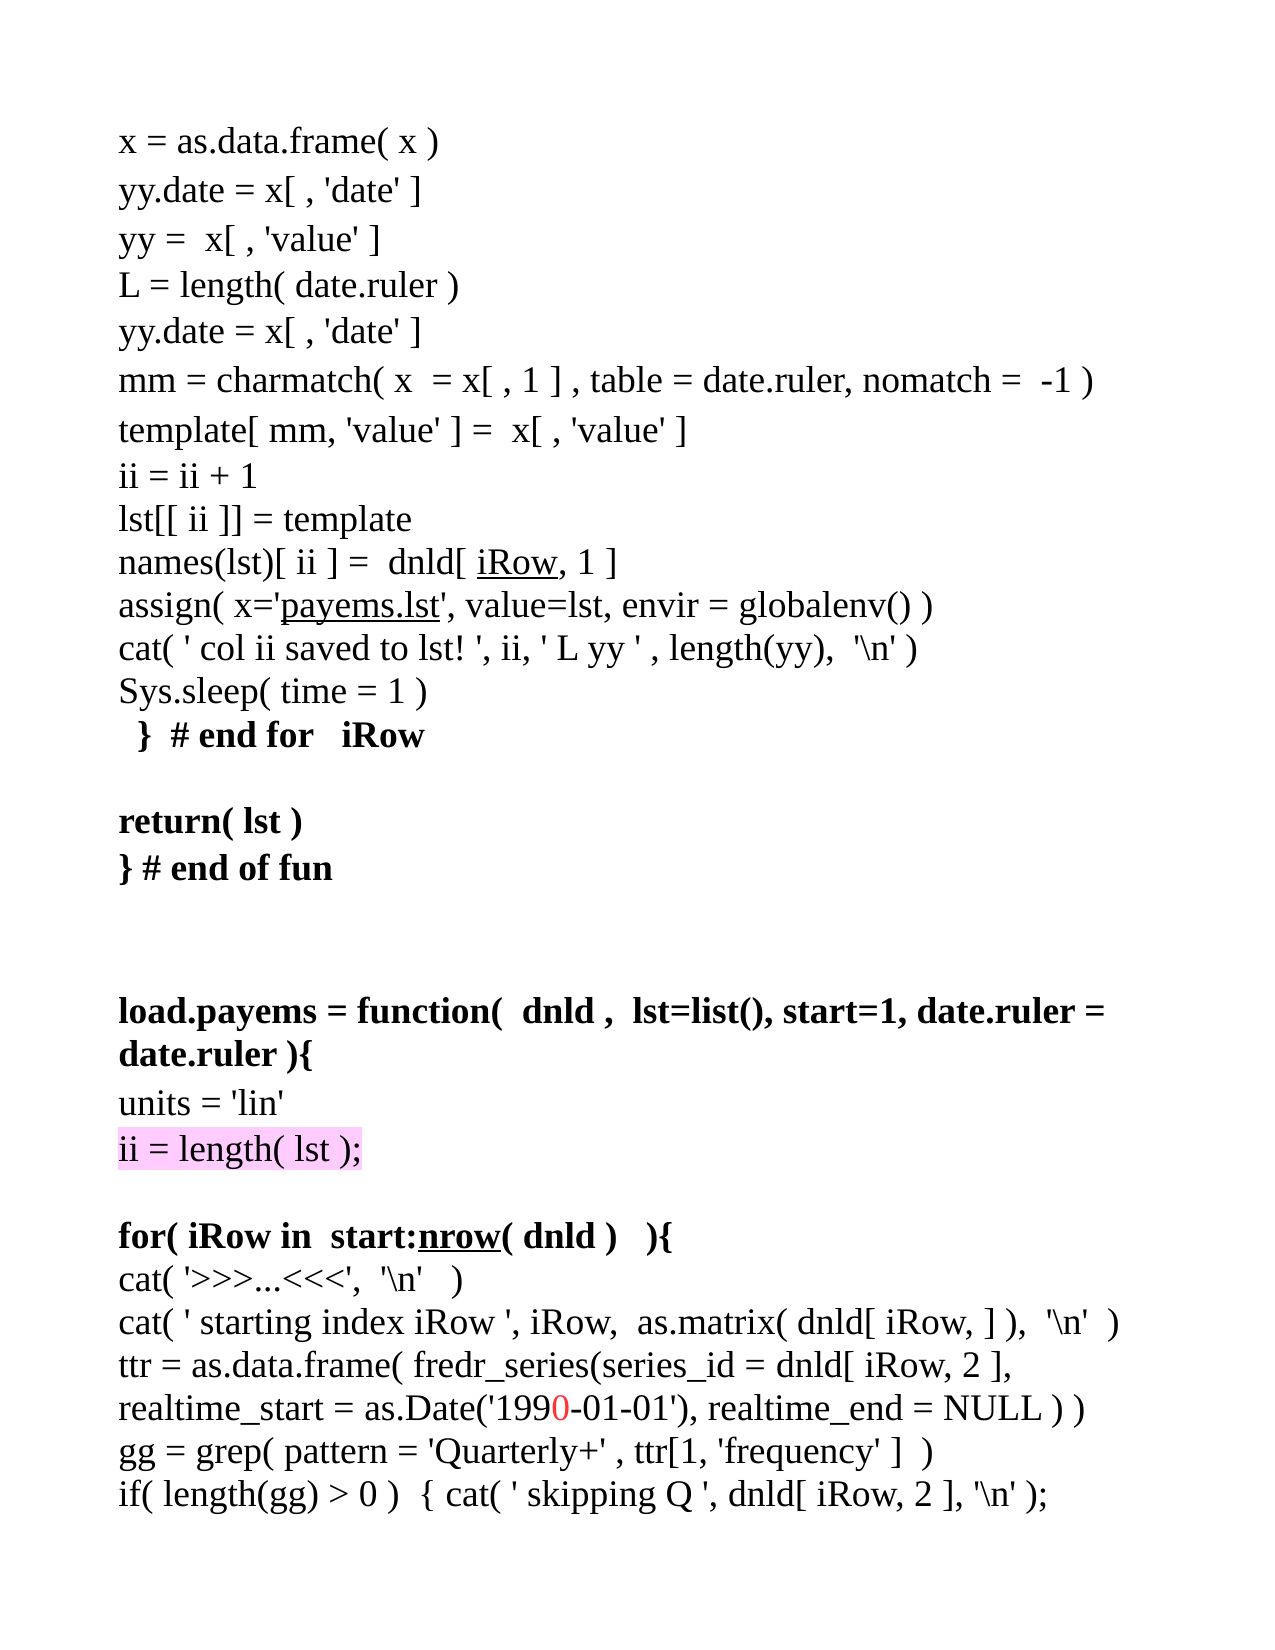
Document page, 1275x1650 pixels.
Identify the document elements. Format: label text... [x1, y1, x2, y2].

text assign( x='payems.lst', value=lst, envir = globalenv() ) [118, 583, 1157, 626]
text mm = charmatch( x = x[ , 1 ] , table = date.ruler, nomatch = -1 ) [118, 358, 1157, 401]
text yy = x[ , 'value' ] [118, 216, 1157, 259]
text yy.date = x[ , 'date' ] [118, 167, 1157, 210]
text if( length(gg) > 0 ) { cat( ' skipping Q ', dnld[ iRow, 2 ], '\n' ); [118, 1472, 1157, 1515]
text ii = length( lst ); [118, 1127, 1157, 1170]
text Sys.sleep( time = 1 ) [118, 669, 1157, 712]
text units = 'lin' [118, 1081, 1157, 1124]
text yy.date = x[ , 'date' ] [118, 309, 1157, 352]
text L = length( date.ruler ) [118, 263, 1157, 306]
text ii = ii + 1 [118, 453, 1157, 496]
text cat( '>>>...<<<', '\n' ) [118, 1256, 1157, 1299]
text cat( ' starting index iRow ', iRow, as.matrix( dnld[ iRow, ] ), '\n' ) [118, 1299, 1157, 1342]
text lst[[ ii ]] = template [118, 496, 1157, 539]
text ttr = as.data.frame( fredr_series(series_id = dnld[ iRow, 2 ], realtime_start = as.Date('1990-01-01'), realtime_end = NULL ) ) [118, 1342, 1157, 1429]
text names(lst)[ ii ] = dnld[ iRow, 1 ] [118, 539, 1157, 583]
text for( iRow in start:nrow( dnld ) ){ [118, 1213, 1157, 1256]
text } # end of fun [118, 846, 1157, 889]
text cat( ' col ii saved to lst! ', ii, ' L yy ' , length(yy), '\n' ) [118, 626, 1157, 669]
text } # end for iRow [118, 712, 1157, 755]
text return( lst ) [118, 798, 1157, 841]
text x = as.data.frame( x ) [118, 118, 1157, 161]
text load.payems = function( dnld , lst=list(), start=1, date.ruler = date.ruler ){ [118, 988, 1157, 1074]
text gg = grep( pattern = 'Quarterly+' , ttr[1, 'frequency' ] ) [118, 1429, 1157, 1472]
text template[ mm, 'value' ] = x[ , 'value' ] [118, 407, 1157, 450]
